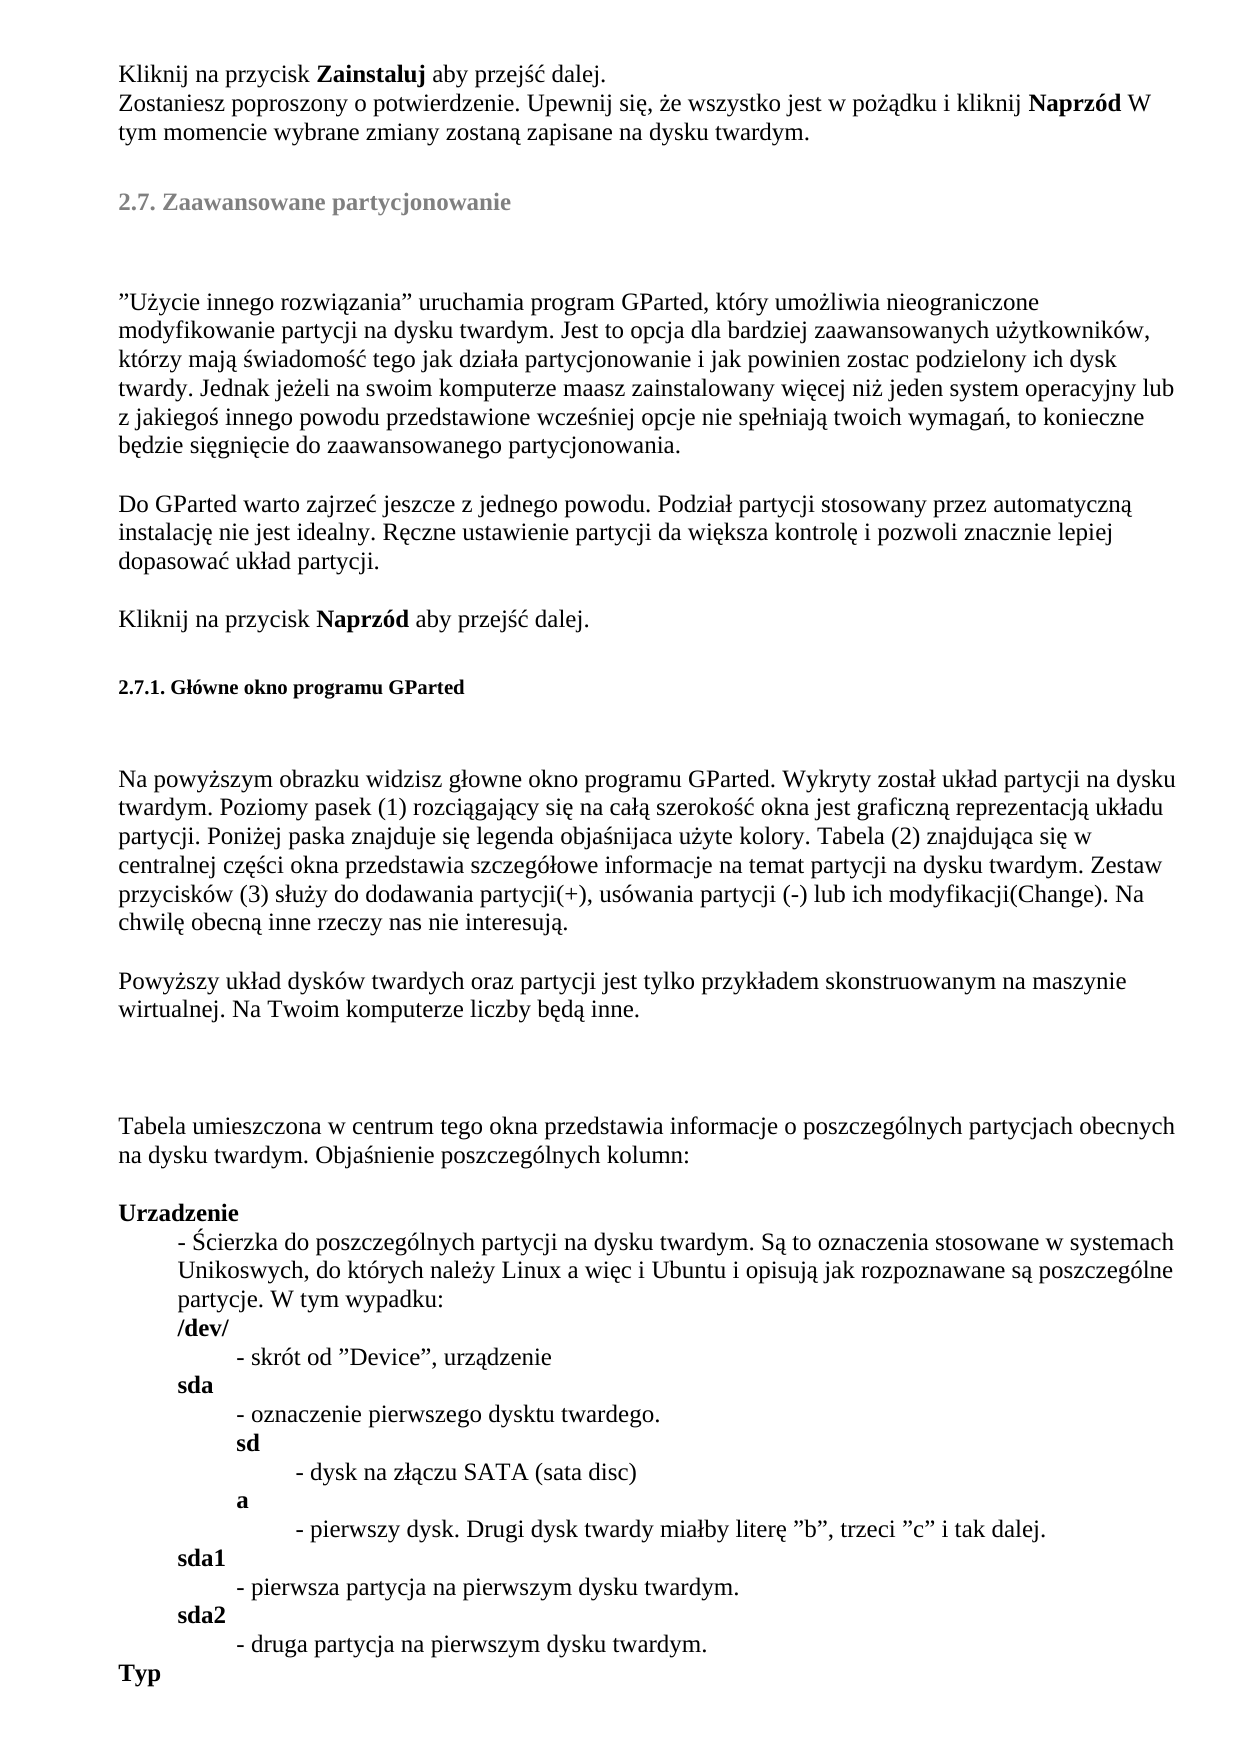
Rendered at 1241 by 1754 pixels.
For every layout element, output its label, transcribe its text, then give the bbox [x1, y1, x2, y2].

list - pierwsza partycja na pierwszym dysku twardym. [236, 1572, 1181, 1600]
subtitle 2.7.1. Główne okno programu GParted [118, 675, 1181, 699]
text Na powyższym obrazku widzisz głowne okno programu GParted. Wykryty został układ partycji na dysku twardym. Poziomy pasek (1) rozciągający się na całą szerokość okna jest graficzną reprezentacją układu partycji. Poniżej paska znajduje się legenda objaśnijaca użyte kolory. Tabela (2) znajdująca się w centralnej części okna przedstawia szczegółowe informacje na temat partycji na dysku twardym. Zestaw przycisków (3) służy do dodawania partycji(+), usówania partycji (-) lub ich modyfikacji(Change). Na chwilę obecną inne rzeczy nas nie interesują. [118, 764, 1181, 936]
subtitle 2.7. Zaawansowane partycjonowanie [118, 187, 1181, 216]
list - druga partycja na pierwszym dysku twardym. [236, 1629, 1181, 1658]
subtitle Urzadzenie [118, 1198, 1181, 1227]
text ”Użycie innego rozwiązania” uruchamia program GParted, który umożliwia nieograniczone modyfikowanie partycji na dysku twardym. Jest to opcja dla bardziej zaawansowanych użytkowników, którzy mają świadomość tego jak działa partycjonowanie i jak powinien zostac podzielony ich dysk twardy. Jednak jeżeli na swoim komputerze maasz zainstalowany więcej niż jeden system operacyjny lub z jakiegoś innego powodu przedstawione wcześniej opcje nie spełniają twoich wymagań, to konieczne będzie sięgnięcie do zaawansowanego partycjonowania. [118, 287, 1181, 459]
subtitle sda [177, 1370, 1181, 1399]
list - skrót od ”Device”, urządzenie [236, 1342, 1181, 1370]
subtitle sda2 [177, 1600, 1181, 1629]
subtitle sda1 [177, 1543, 1181, 1572]
text Powyższy układ dysków twardych oraz partycji jest tylko przykładem skonstruowanym na maszynie wirtualnej. Na Twoim komputerze liczby będą inne. [118, 966, 1181, 1023]
list - Ścierzka do poszczególnych partycji na dysku twardym. Są to oznaczenia stosowane w systemach Unikoswych, do których należy Linux a więc i Ubuntu i opisują jak rozpoznawane są poszczególne partycje. W tym wypadku: [177, 1227, 1181, 1313]
subtitle Typ [118, 1658, 1181, 1687]
text Kliknij na przycisk Naprzód aby przejść dalej. [118, 604, 1181, 633]
list - pierwszy dysk. Drugi dysk twardy miałby literę ”b”, trzeci ”c” i tak dalej. [295, 1514, 1181, 1543]
text Do GParted warto zajrzeć jeszcze z jednego powodu. Podział partycji stosowany przez automatyczną instalację nie jest idealny. Ręczne ustawienie partycji da większa kontrolę i pozwoli znacznie lepiej dopasować układ partycji. [118, 489, 1181, 575]
list - dysk na złączu SATA (sata disc) [295, 1457, 1181, 1485]
text Kliknij na przycisk Zainstaluj aby przejść dalej. Zostaniesz poproszony o potwierdzenie. Upewnij się, że wszystko jest w pożądku i kliknij Naprzód W tym momencie wybrane zmiany zostaną zapisane na dysku twardym. [118, 59, 1181, 145]
list - oznaczenie pierwszego dysktu twardego. [236, 1399, 1181, 1428]
text Tabela umieszczona w centrum tego okna przedstawia informacje o poszczególnych partycjach obecnych na dysku twardym. Objaśnienie poszczególnych kolumn: [118, 1111, 1181, 1168]
subtitle a [236, 1485, 1181, 1514]
subtitle /dev/ [177, 1313, 1181, 1342]
subtitle sd [236, 1428, 1181, 1457]
